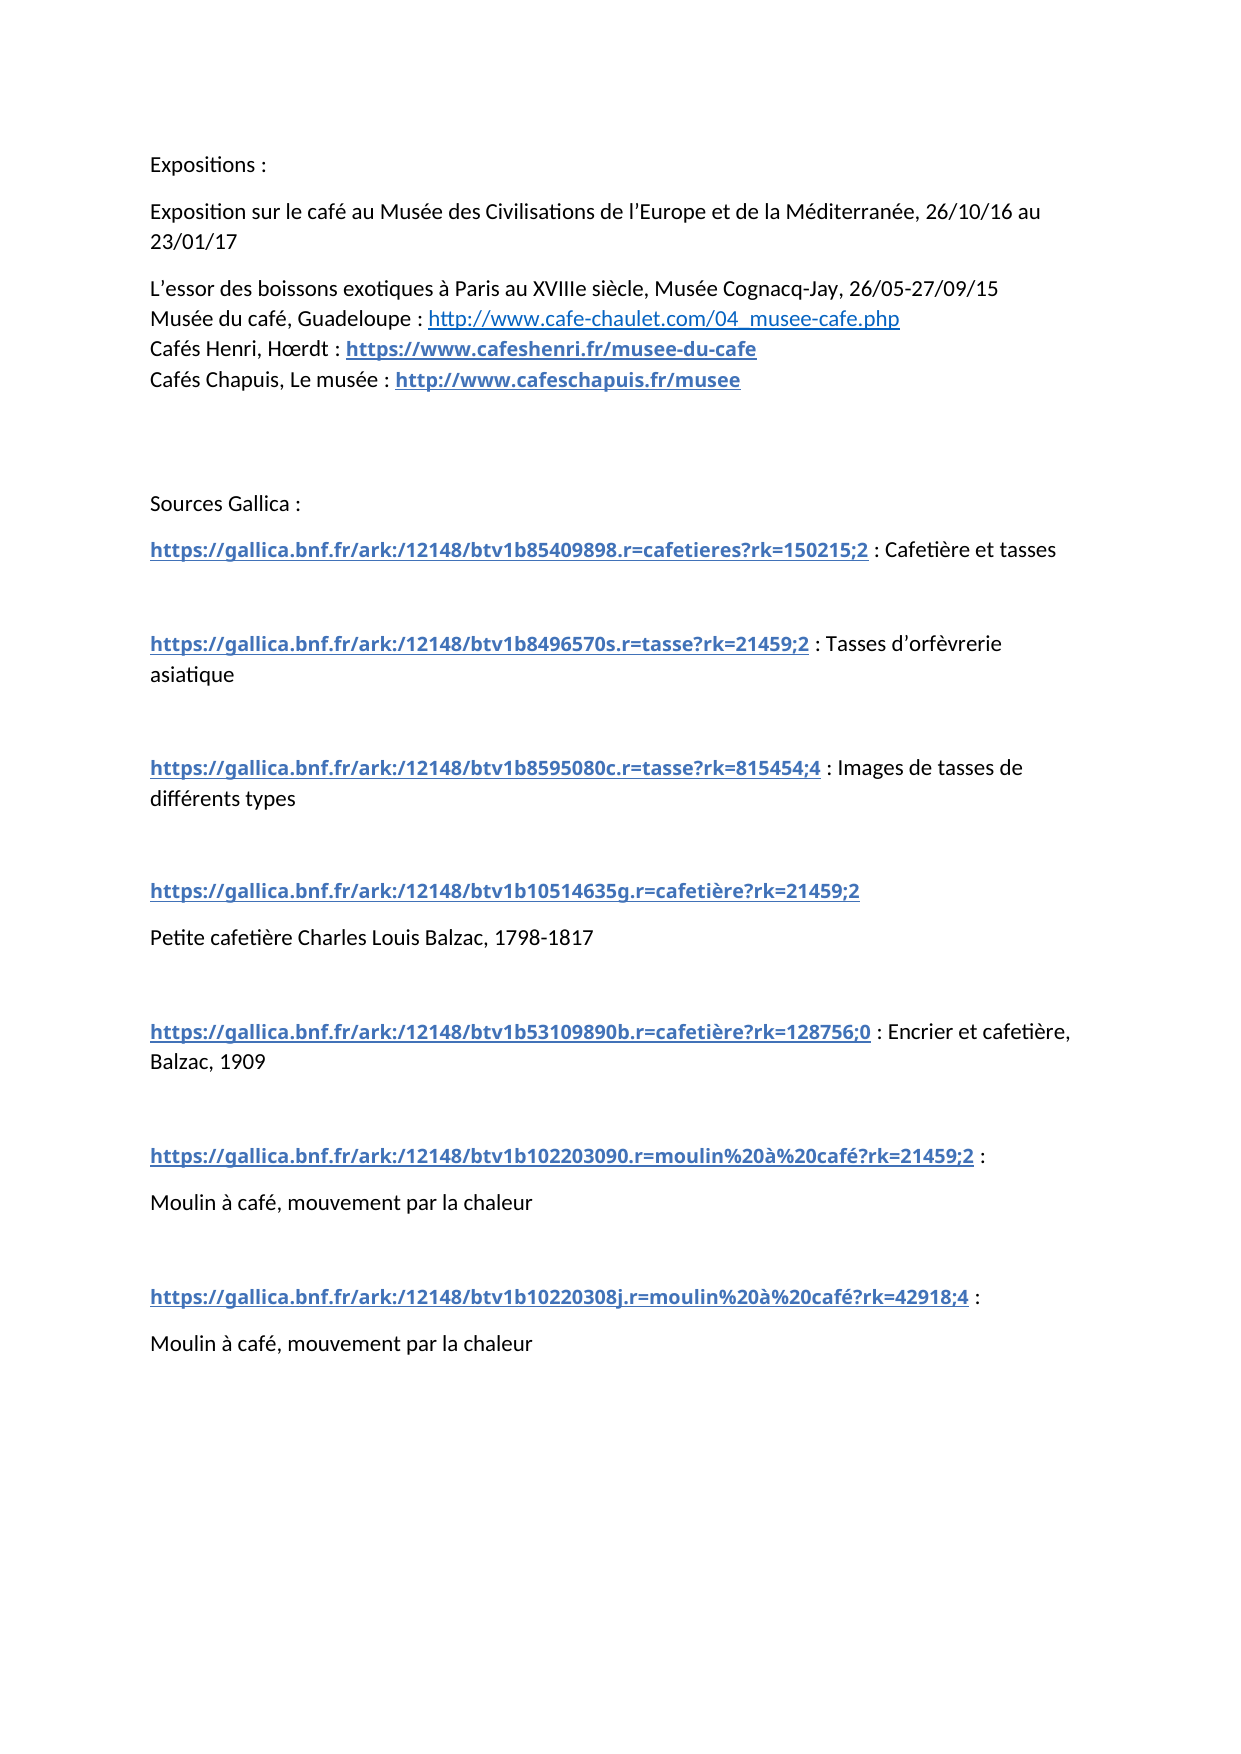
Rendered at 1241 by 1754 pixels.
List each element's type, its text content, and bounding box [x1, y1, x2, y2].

text https://gallica.bnf.fr/ark:/12148/btv1b10514635g.r=cafetière?rk=21459;2 [150, 878, 1090, 904]
text https://gallica.bnf.fr/ark:/12148/btv1b8595080c.r=tasse?rk=815454;4 : Images de tasses de différents types [150, 753, 1090, 812]
text Petite cafetière Charles Louis Balzac, 1798-1817 [150, 923, 1090, 951]
text Expositions : [150, 150, 1090, 178]
list Musée du café, Guadeloupe : http://www.cafe-chaulet.com/04_musee-cafe.php [150, 304, 1090, 332]
list Cafés Chapuis, Le musée : http://www.cafeschapuis.fr/musee [150, 365, 1090, 393]
list L’essor des boissons exotiques à Paris au XVIIIe siècle, Musée Cognacq-Jay, 26/05-27/09/15 [150, 274, 1090, 302]
text Moulin à café, mouvement par la chaleur [150, 1329, 1090, 1357]
list Cafés Henri, Hœrdt : https://www.cafeshenri.fr/musee-du-cafe [150, 334, 1090, 362]
text Sources Gallica : [150, 489, 1090, 517]
text https://gallica.bnf.fr/ark:/12148/btv1b85409898.r=cafetieres?rk=150215;2 : Cafetière et tasses [150, 536, 1090, 564]
text https://gallica.bnf.fr/ark:/12148/btv1b53109890b.r=cafetière?rk=128756;0 : Encrier et cafetière, Balzac, 1909 [150, 1017, 1090, 1075]
text https://gallica.bnf.fr/ark:/12148/btv1b10220308j.r=moulin%20à%20café?rk=42918;4 : [150, 1282, 1090, 1310]
text https://gallica.bnf.fr/ark:/12148/btv1b8496570s.r=tasse?rk=21459;2 : Tasses d’orfèvrerie asiatique [150, 629, 1090, 688]
text Moulin à café, mouvement par la chaleur [150, 1188, 1090, 1216]
text https://gallica.bnf.fr/ark:/12148/btv1b102203090.r=moulin%20à%20café?rk=21459;2 : [150, 1141, 1090, 1169]
text Exposition sur le café au Musée des Civilisations de l’Europe et de la Méditerranée, 26/10/16 au 23/01/17 [150, 197, 1090, 255]
